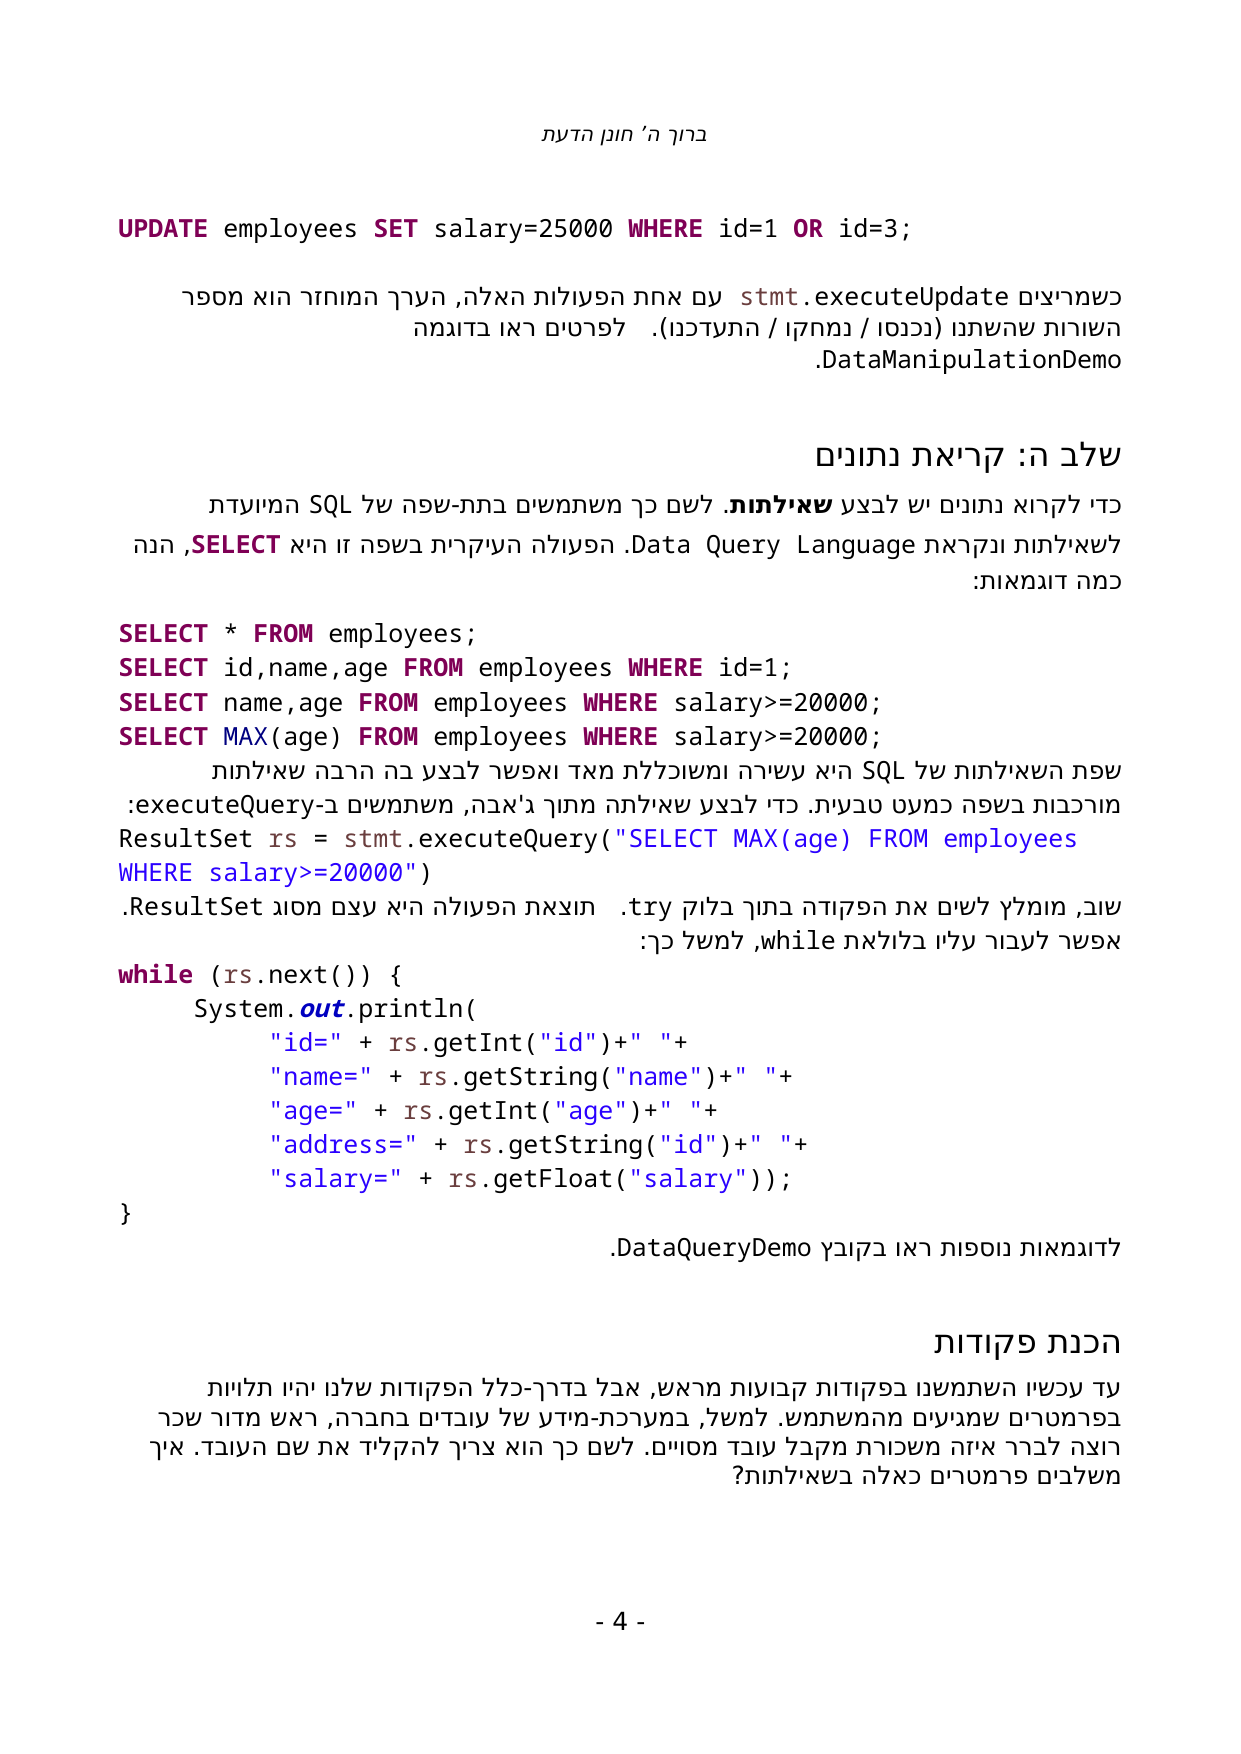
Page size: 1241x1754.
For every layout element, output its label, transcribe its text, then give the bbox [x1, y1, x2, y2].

text "address=" + rs.getString("id")+" "+ [118, 1127, 1122, 1161]
text SELECT name,age FROM employees WHERE salary>=20000; [118, 684, 1122, 718]
text "salary=" + rs.getFloat("salary")); [118, 1161, 1122, 1195]
text SELECT * FROM employees; [118, 616, 1122, 650]
text כשמריצים stmt.executeUpdate עם אחת הפעולות האלה, הערך המוחזר הוא מספר השורות שהשתנו (נכנסו / נמחקו / התעדכנו). לפרטים ראו בדוגמה DataManipulationDemo. [118, 279, 1122, 376]
text לדוגמאות נוספות ראו בקובץ DataQueryDemo. [118, 1229, 1122, 1263]
subtitle הכנת פקודות [118, 1322, 1122, 1361]
text while (rs.next()) { [118, 957, 1122, 991]
text שוב, מומלץ לשים את הפקודה בתוך בלוק try. תוצאת הפעולה היא עצם מסוג ResultSet. אפשר לעבור עליו בלולאת while, למשל כך: [118, 888, 1122, 957]
text עד עכשיו השתמשנו בפקודות קבועות מראש, אבל בדרך-כלל הפקודות שלנו יהיו תלויות בפרמטרים שמגיעים מהמשתמש. למשל, במערכת-מידע של עובדים בחברה, ראש מדור שכר רוצה לברר איזה משכורת מקבל עובד מסויים. לשם כך הוא צריך להקליד את שם העובד. איך משלבים פרמטרים כאלה בשאילתות? [118, 1374, 1122, 1490]
text כדי לקרוא נתונים יש לבצע שאילתות. לשם כך משתמשים בתת-שפה של SQL המיועדת לשאילתות ונקראת Data Query Language. הפעולה העיקרית בשפה זו היא SELECT, הנה כמה דוגמאות: [118, 487, 1122, 596]
text } [118, 1195, 1122, 1229]
text UPDATE employees SET salary=25000 WHERE id=1 OR id=3; [118, 211, 1122, 245]
subtitle שלב ה: קריאת נתונים [118, 435, 1122, 474]
text SELECT id,name,age FROM employees WHERE id=1; [118, 650, 1122, 684]
text System.out.println( [118, 991, 1122, 1025]
text שפת השאילתות של SQL היא עשירה ומשוכללת מאד ואפשר לבצע בה הרבה שאילתות מורכבות בשפה כמעט טבעית. כדי לבצע שאילתה מתוך ג'אבה, משתמשים ב-executeQuery: [118, 752, 1122, 820]
text ResultSet rs = stmt.executeQuery("SELECT MAX(age) FROM employees WHERE salary>=20000") [118, 820, 1122, 888]
text "id=" + rs.getInt("id")+" "+ [118, 1025, 1122, 1059]
text SELECT MAX(age) FROM employees WHERE salary>=20000; [118, 718, 1122, 752]
text "age=" + rs.getInt("age")+" "+ [118, 1093, 1122, 1127]
text "name=" + rs.getString("name")+" "+ [118, 1059, 1122, 1093]
